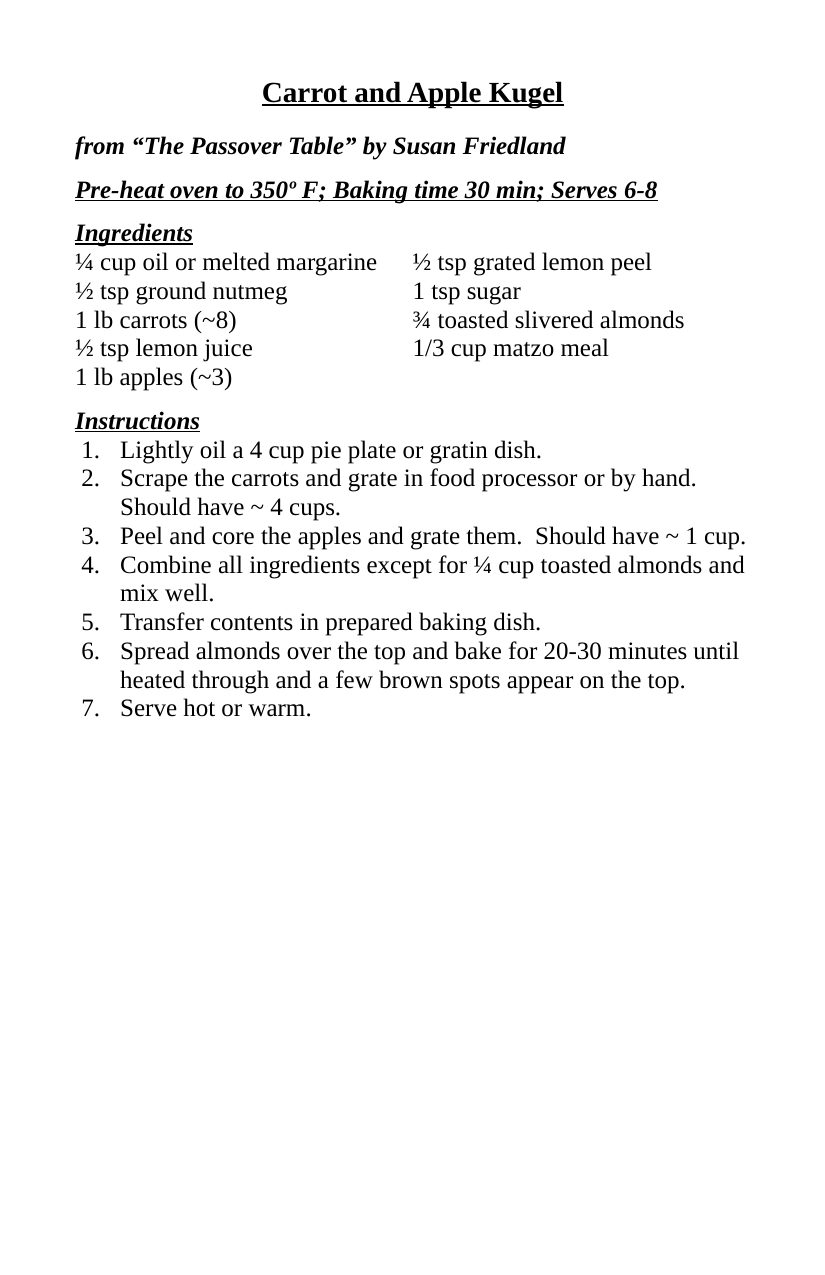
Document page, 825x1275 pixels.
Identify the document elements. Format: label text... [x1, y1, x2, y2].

list Spread almonds over the top and bake for 20-30 minutes until heated through and a few brown spots appear on the top. [75, 636, 750, 693]
list Scrape the carrots and grate in food processor or by hand. Should have ~ 4 cups. [75, 463, 750, 521]
text ½ tsp grated lemon peel [412, 247, 750, 276]
list Serve hot or warm. [75, 693, 750, 722]
subtitle Pre-heat oven to 350º F; Baking time 30 min; Serves 6-8 [75, 175, 750, 203]
text ½ tsp ground nutmeg [75, 276, 412, 305]
subtitle Carrot and Apple Kugel [75, 75, 750, 108]
list Lightly oil a 4 cup pie plate or gratin dish. [75, 435, 750, 463]
list Combine all ingredients except for ¼ cup toasted almonds and mix well. [75, 550, 750, 607]
text ¾ toasted slivered almonds [412, 305, 750, 333]
text 1 tsp sugar [412, 276, 750, 305]
list Transfer contents in prepared baking dish. [75, 607, 750, 636]
text 1/3 cup matzo meal [412, 333, 750, 362]
subtitle Instructions [75, 406, 750, 435]
list Peel and core the apples and grate them. Should have ~ 1 cup. [75, 521, 750, 550]
subtitle from “The Passover Table” by Susan Friedland [75, 131, 750, 160]
text 1 lb carrots (~8) [75, 305, 412, 333]
text ¼ cup oil or melted margarine [75, 247, 412, 276]
text 1 lb apples (~3) [75, 362, 412, 391]
text ½ tsp lemon juice [75, 333, 412, 362]
subtitle Ingredients [75, 218, 750, 247]
